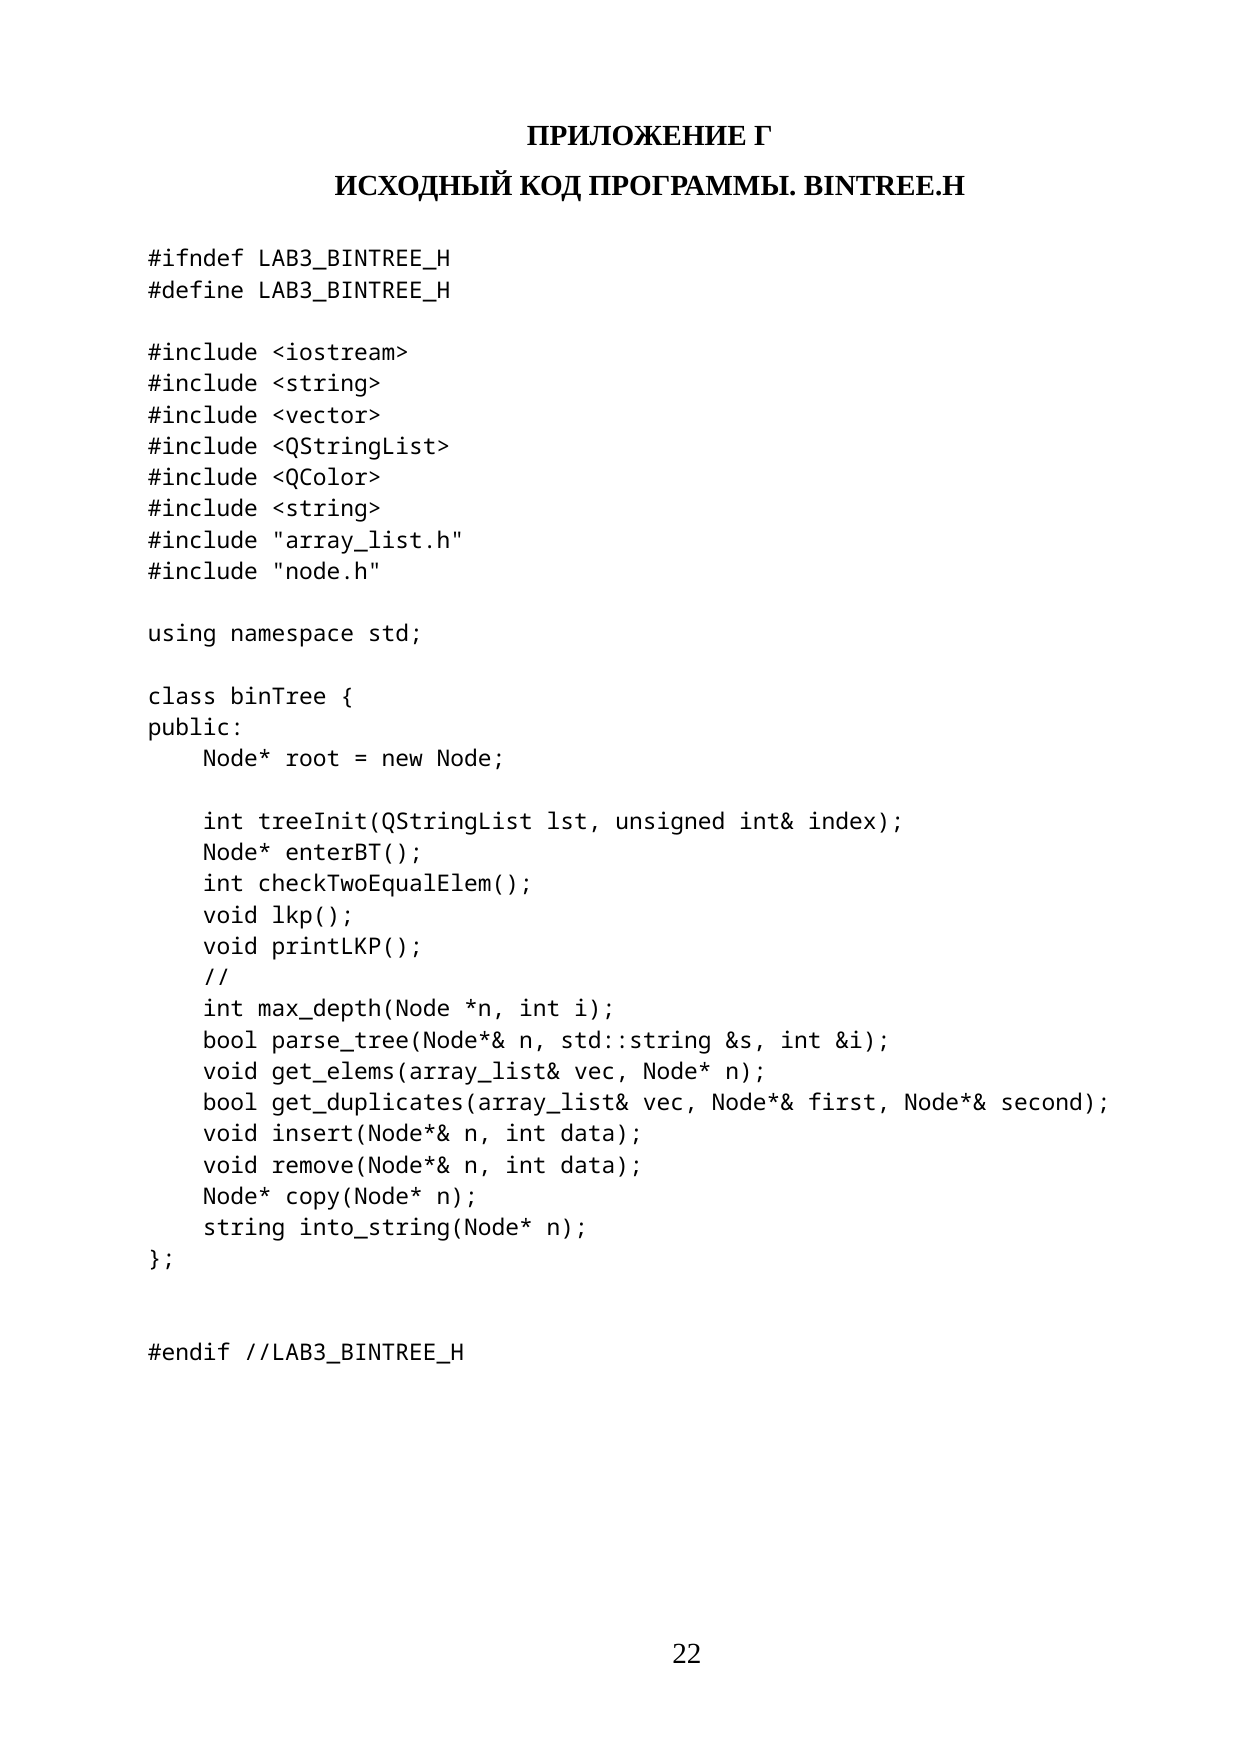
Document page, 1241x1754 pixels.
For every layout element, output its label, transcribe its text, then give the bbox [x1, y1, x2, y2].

text #define LAB3_BINTREE_H [148, 274, 1152, 305]
text void lkp(); [148, 899, 1152, 930]
text #ifndef LAB3_BINTREE_H [148, 242, 1152, 274]
text Node* enterBT(); [148, 836, 1152, 867]
text #include <QColor> [148, 461, 1152, 492]
text #include "array_list.h" [148, 524, 1152, 555]
text }; [148, 1242, 1152, 1274]
text string into_string(Node* n); [148, 1211, 1152, 1242]
text void insert(Node*& n, int data); [148, 1117, 1152, 1149]
text #include <iostream> [148, 336, 1152, 367]
text void get_elems(array_list& vec, Node* n); [148, 1055, 1152, 1086]
text public: [148, 711, 1152, 742]
text bool get_duplicates(array_list& vec, Node*& first, Node*& second); [148, 1086, 1152, 1117]
text int treeInit(QStringList lst, unsigned int& index); [148, 805, 1152, 836]
text class binTree { [148, 680, 1152, 711]
text bool parse_tree(Node*& n, std::string &s, int &i); [148, 1024, 1152, 1055]
text void printLKP(); [148, 930, 1152, 961]
text Node* root = new Node; [148, 742, 1152, 774]
text Node* copy(Node* n); [148, 1180, 1152, 1211]
text using namespace std; [148, 617, 1152, 649]
subtitle приложение г исходный код программы. bintree.h [148, 118, 1152, 202]
text int checkTwoEqualElem(); [148, 867, 1152, 899]
text // [148, 961, 1152, 992]
text #endif //LAB3_BINTREE_H [148, 1336, 1152, 1367]
text #include <string> [148, 492, 1152, 524]
text #include <QStringList> [148, 430, 1152, 461]
text #include <vector> [148, 399, 1152, 430]
text void remove(Node*& n, int data); [148, 1149, 1152, 1180]
text #include "node.h" [148, 555, 1152, 586]
text #include <string> [148, 367, 1152, 399]
text int max_depth(Node *n, int i); [148, 992, 1152, 1024]
